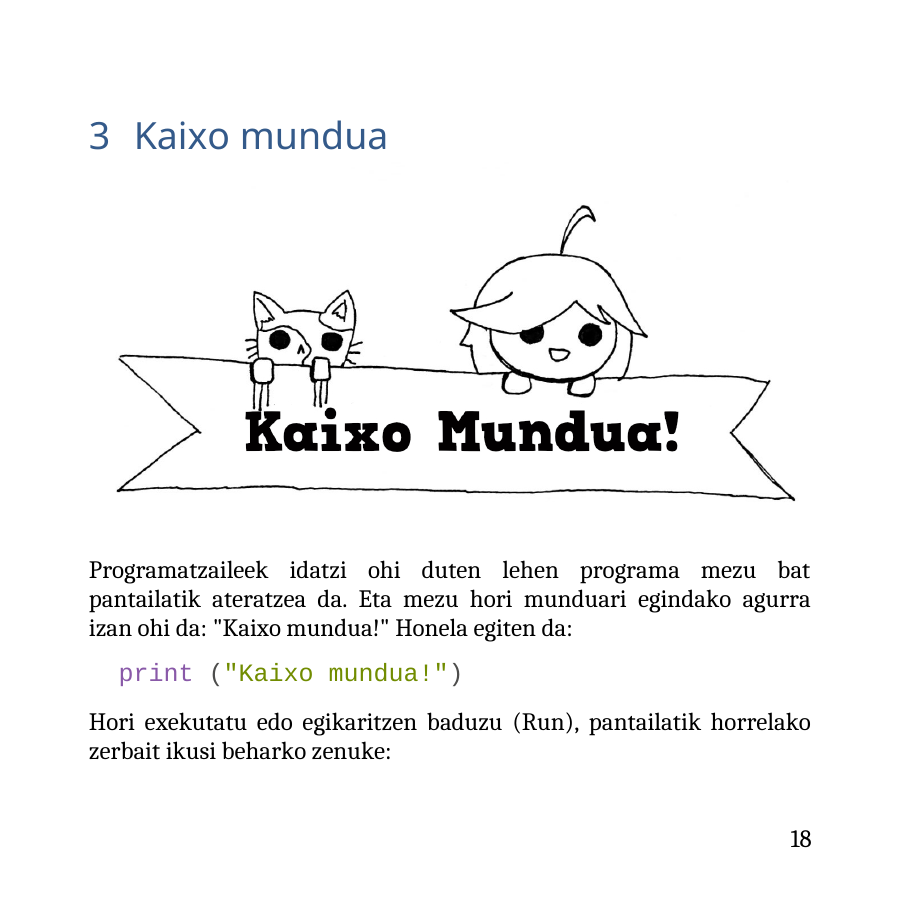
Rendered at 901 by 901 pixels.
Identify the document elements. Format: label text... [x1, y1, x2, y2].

text Programatzaileek idatzi ohi duten lehen programa mezu bat pantailatik ateratzea da. Eta mezu hori munduari egindako agurra izan ohi da: "Kaixo mundua!" Honela egiten da: [89, 538, 811, 642]
text print ("Kaixo mundua!") [118, 661, 811, 689]
picture [88, 160, 812, 538]
text Hori exekutatu edo egikaritzen baduzu (Run), pantailatik horrelako zerbait ikusi beharko zenuke: [89, 708, 811, 766]
subtitle Kaixo mundua [89, 109, 811, 160]
